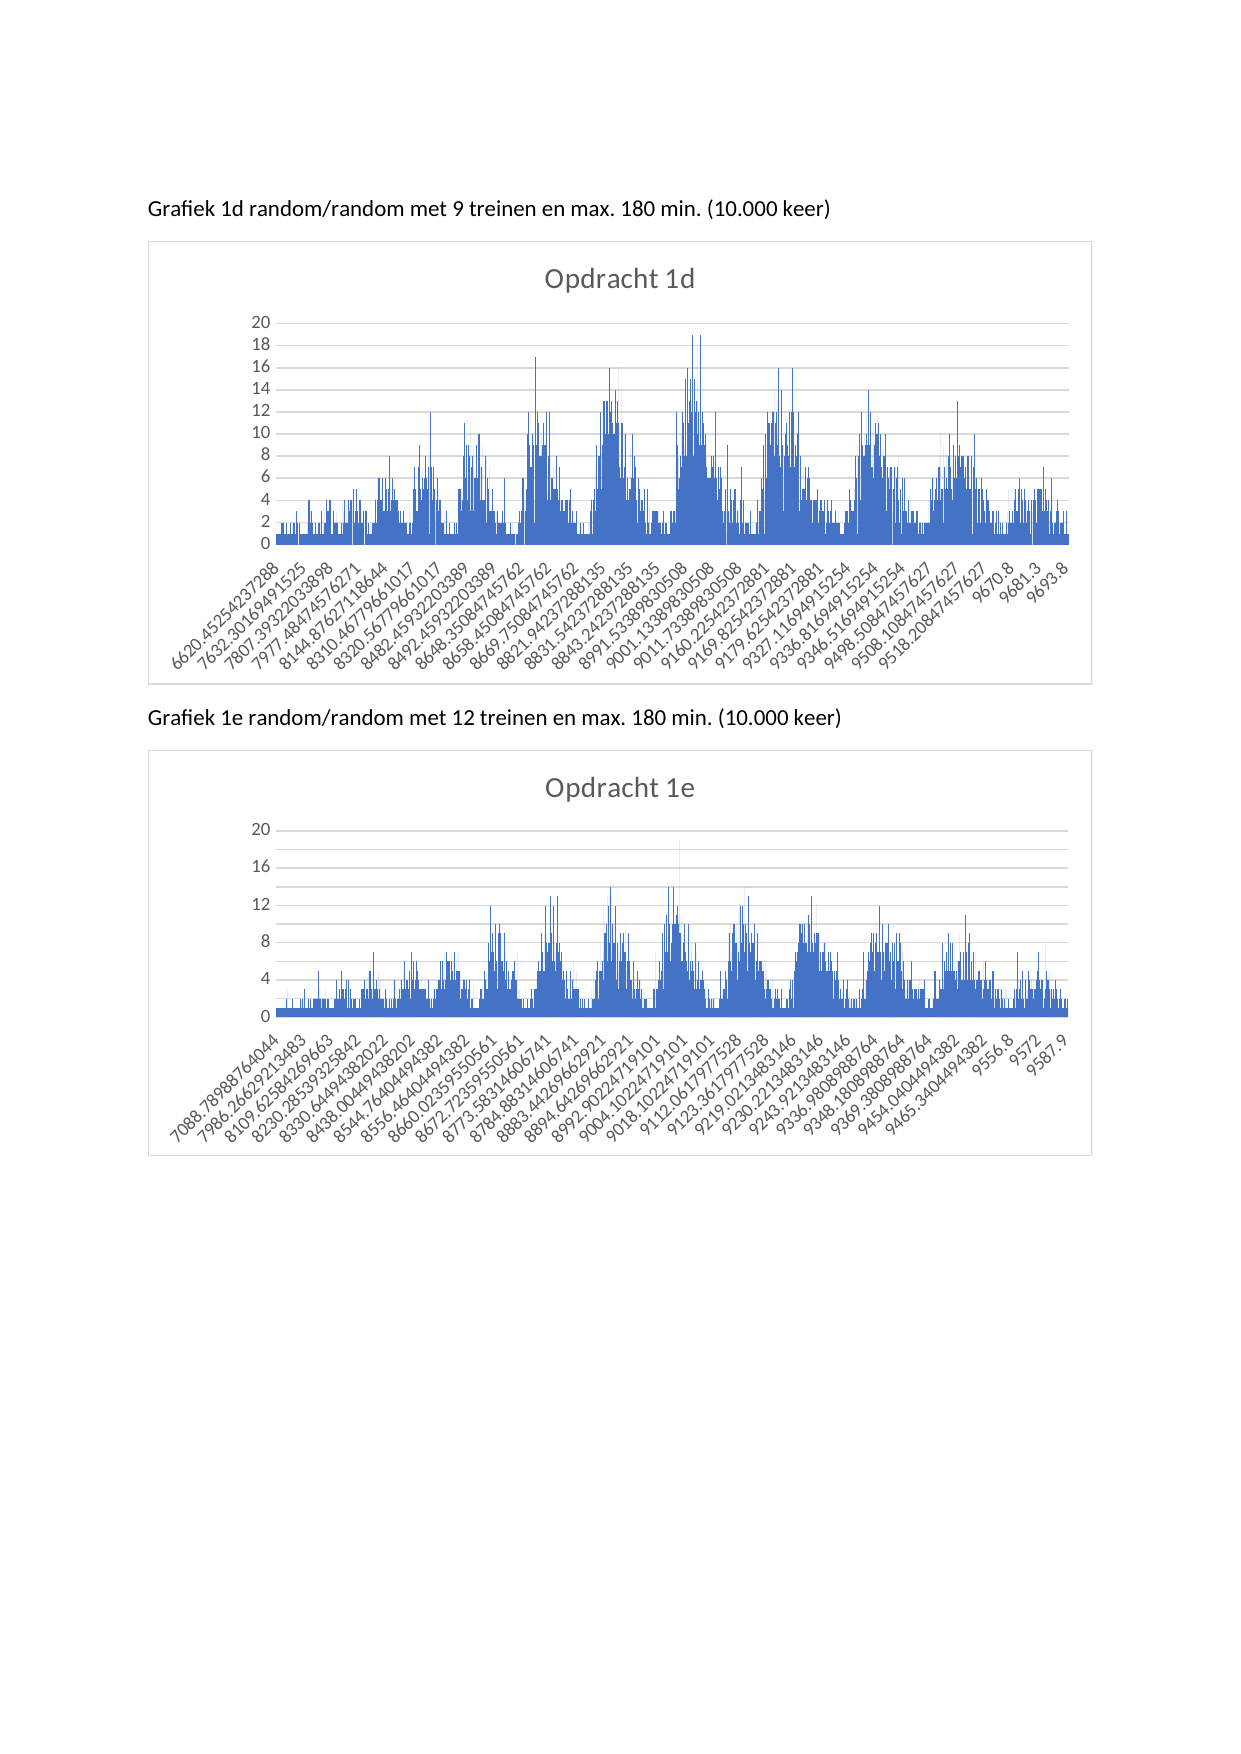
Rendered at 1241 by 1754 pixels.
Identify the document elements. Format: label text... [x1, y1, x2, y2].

text Grafiek 1d random/random met 9 treinen en max. 180 min. (10.000 keer) [148, 194, 1093, 222]
text Grafiek 1e random/random met 12 treinen en max. 180 min. (10.000 keer) [148, 703, 1093, 731]
